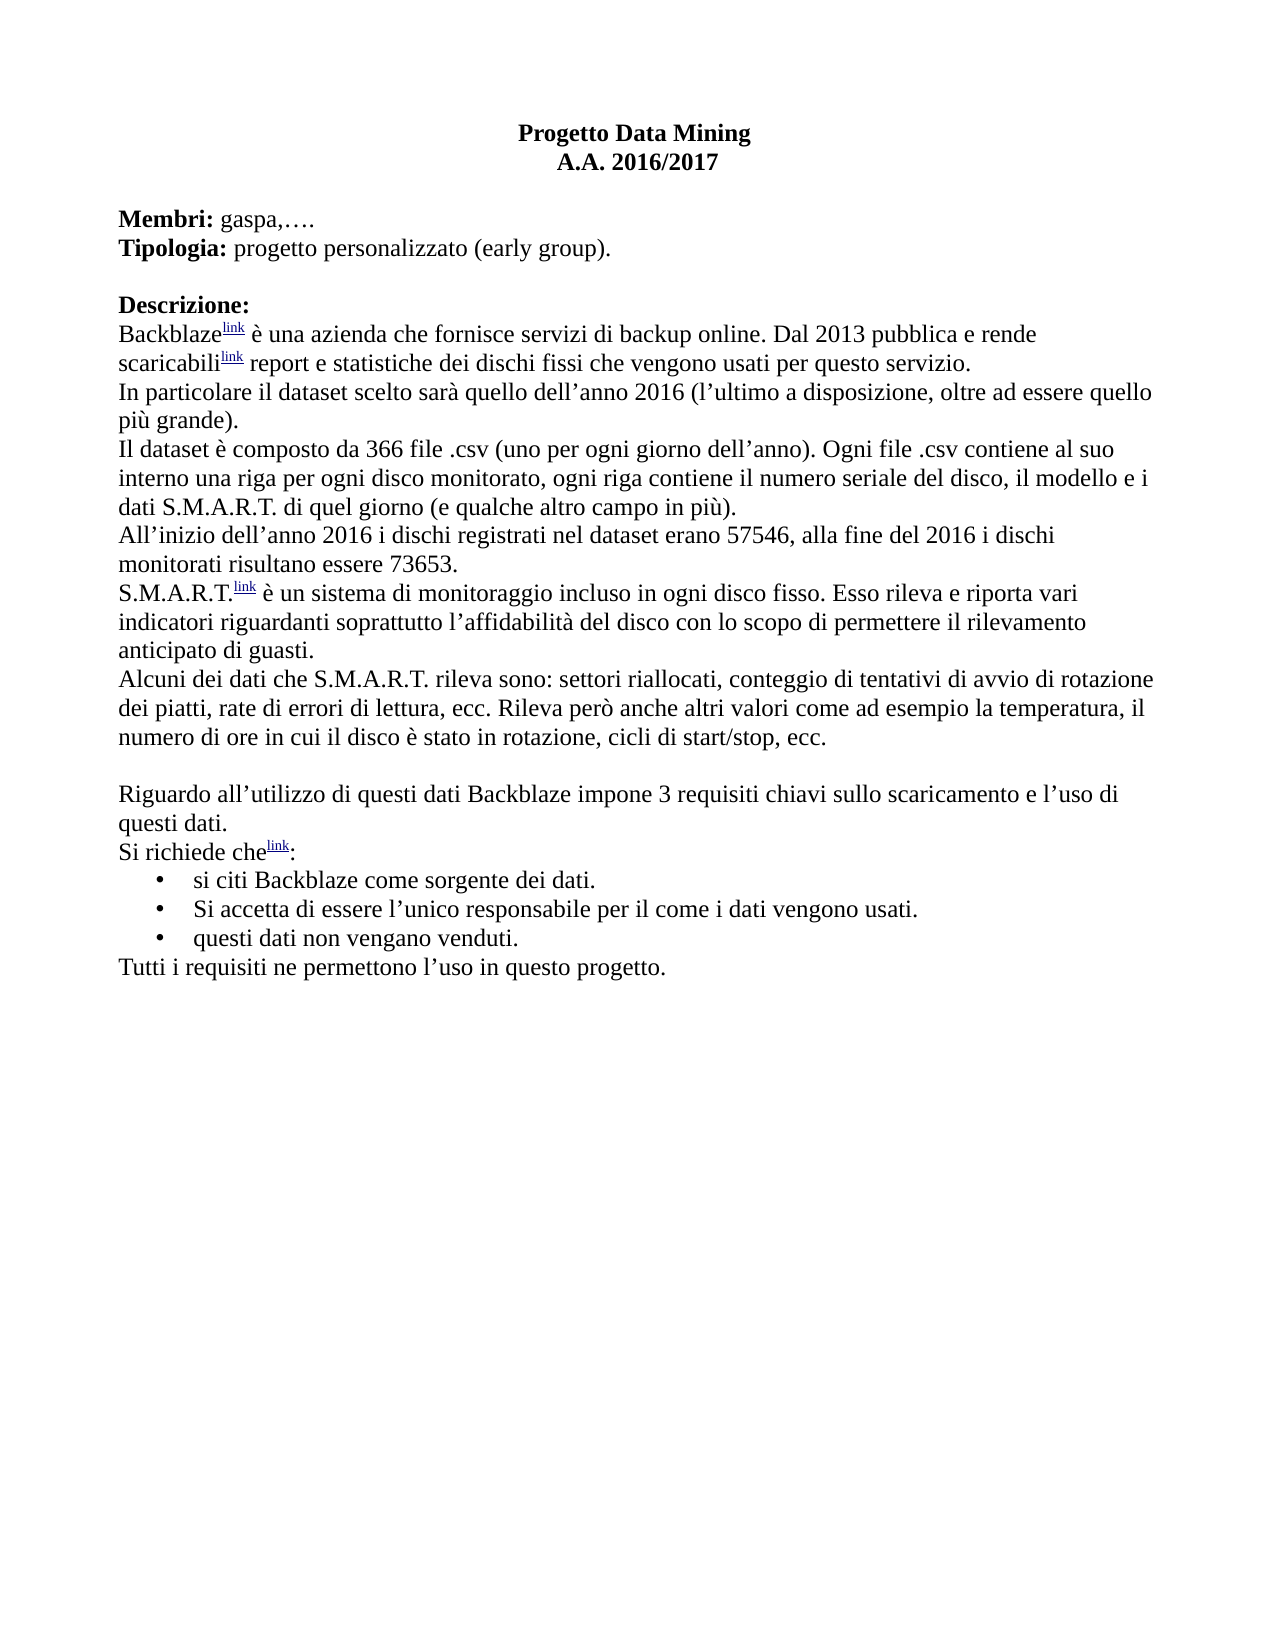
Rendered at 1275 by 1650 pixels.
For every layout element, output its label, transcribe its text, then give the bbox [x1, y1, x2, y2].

text A.A. 2016/2017 [118, 147, 1157, 176]
text Backblazelink è una azienda che fornisce servizi di backup online. Dal 2013 pubblica e rende scaricabililink report e statistiche dei dischi fissi che vengono usati per questo servizio. [118, 319, 1157, 377]
text Membri: gaspa,…. [118, 204, 1157, 233]
text Riguardo all’utilizzo di questi dati Backblaze impone 3 requisiti chiavi sullo scaricamento e l’uso di questi dati. [118, 779, 1157, 837]
text Alcuni dei dati che S.M.A.R.T. rileva sono: settori riallocati, conteggio di tentativi di avvio di rotazione dei piatti, rate di errori di lettura, ecc. Rileva però anche altri valori come ad esempio la temperatura, il numero di ore in cui il disco è stato in rotazione, cicli di start/stop, ecc. [118, 664, 1157, 751]
text In particolare il dataset scelto sarà quello dell’anno 2016 (l’ultimo a disposizione, oltre ad essere quello più grande). [118, 377, 1157, 434]
text S.M.A.R.T.link è un sistema di monitoraggio incluso in ogni disco fisso. Esso rileva e riporta vari indicatori riguardanti soprattutto l’affidabilità del disco con lo scopo di permettere il rilevamento anticipato di guasti. [118, 578, 1157, 664]
text All’inizio dell’anno 2016 i dischi registrati nel dataset erano 57546, alla fine del 2016 i dischi monitorati risultano essere 73653. [118, 521, 1157, 578]
text Si richiede chelink: [118, 837, 1157, 866]
text Descrizione: [118, 291, 1157, 319]
text Tipologia: progetto personalizzato (early group). [118, 233, 1157, 262]
list questi dati non vengano venduti. [156, 923, 1157, 952]
text Il dataset è composto da 366 file .csv (uno per ogni giorno dell’anno). Ogni file .csv contiene al suo interno una riga per ogni disco monitorato, ogni riga contiene il numero seriale del disco, il modello e i dati S.M.A.R.T. di quel giorno (e qualche altro campo in più). [118, 434, 1157, 521]
text Progetto Data Mining [118, 118, 1157, 147]
list Si accetta di essere l’unico responsabile per il come i dati vengono usati. [156, 894, 1157, 923]
text Tutti i requisiti ne permettono l’uso in questo progetto. [118, 952, 1157, 981]
list si citi Backblaze come sorgente dei dati. [156, 866, 1157, 894]
